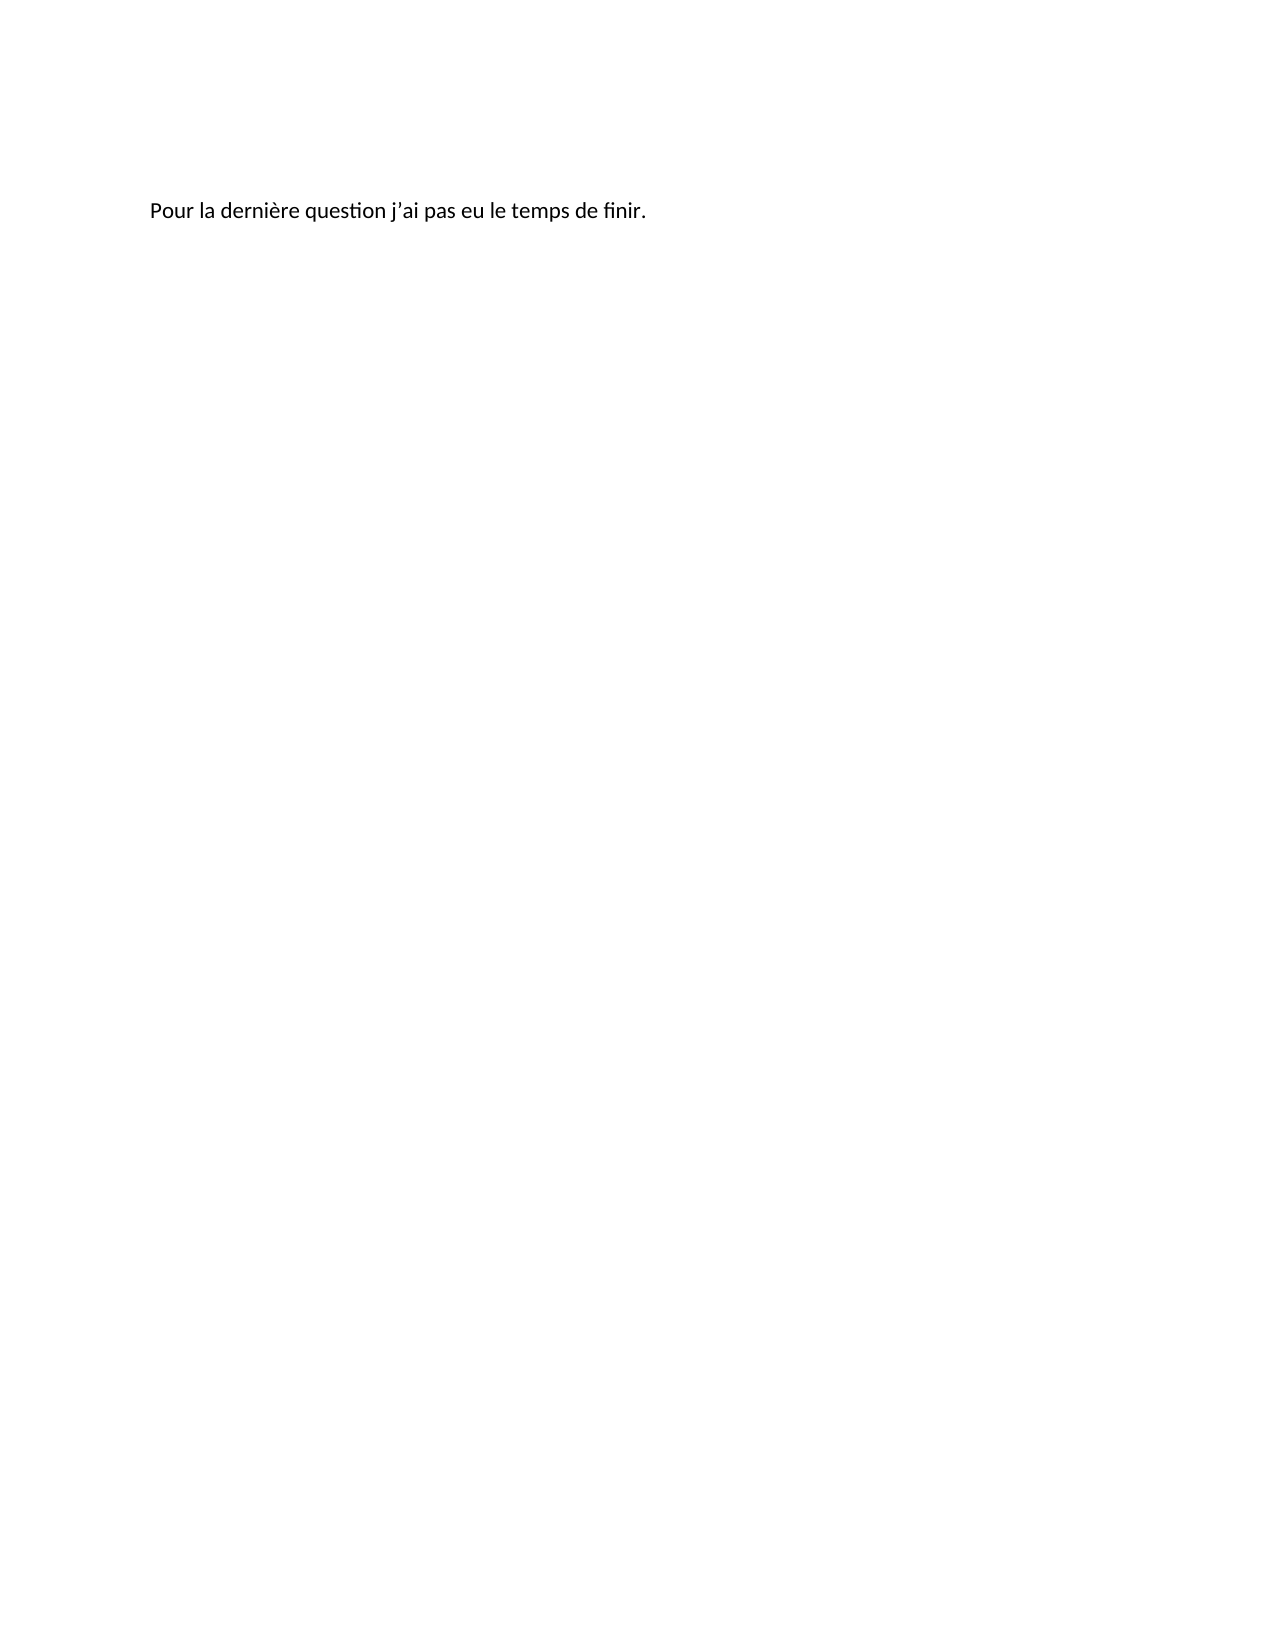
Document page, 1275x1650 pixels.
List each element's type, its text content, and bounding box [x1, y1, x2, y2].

text Pour la dernière question j’ai pas eu le temps de finir. [150, 196, 1125, 224]
